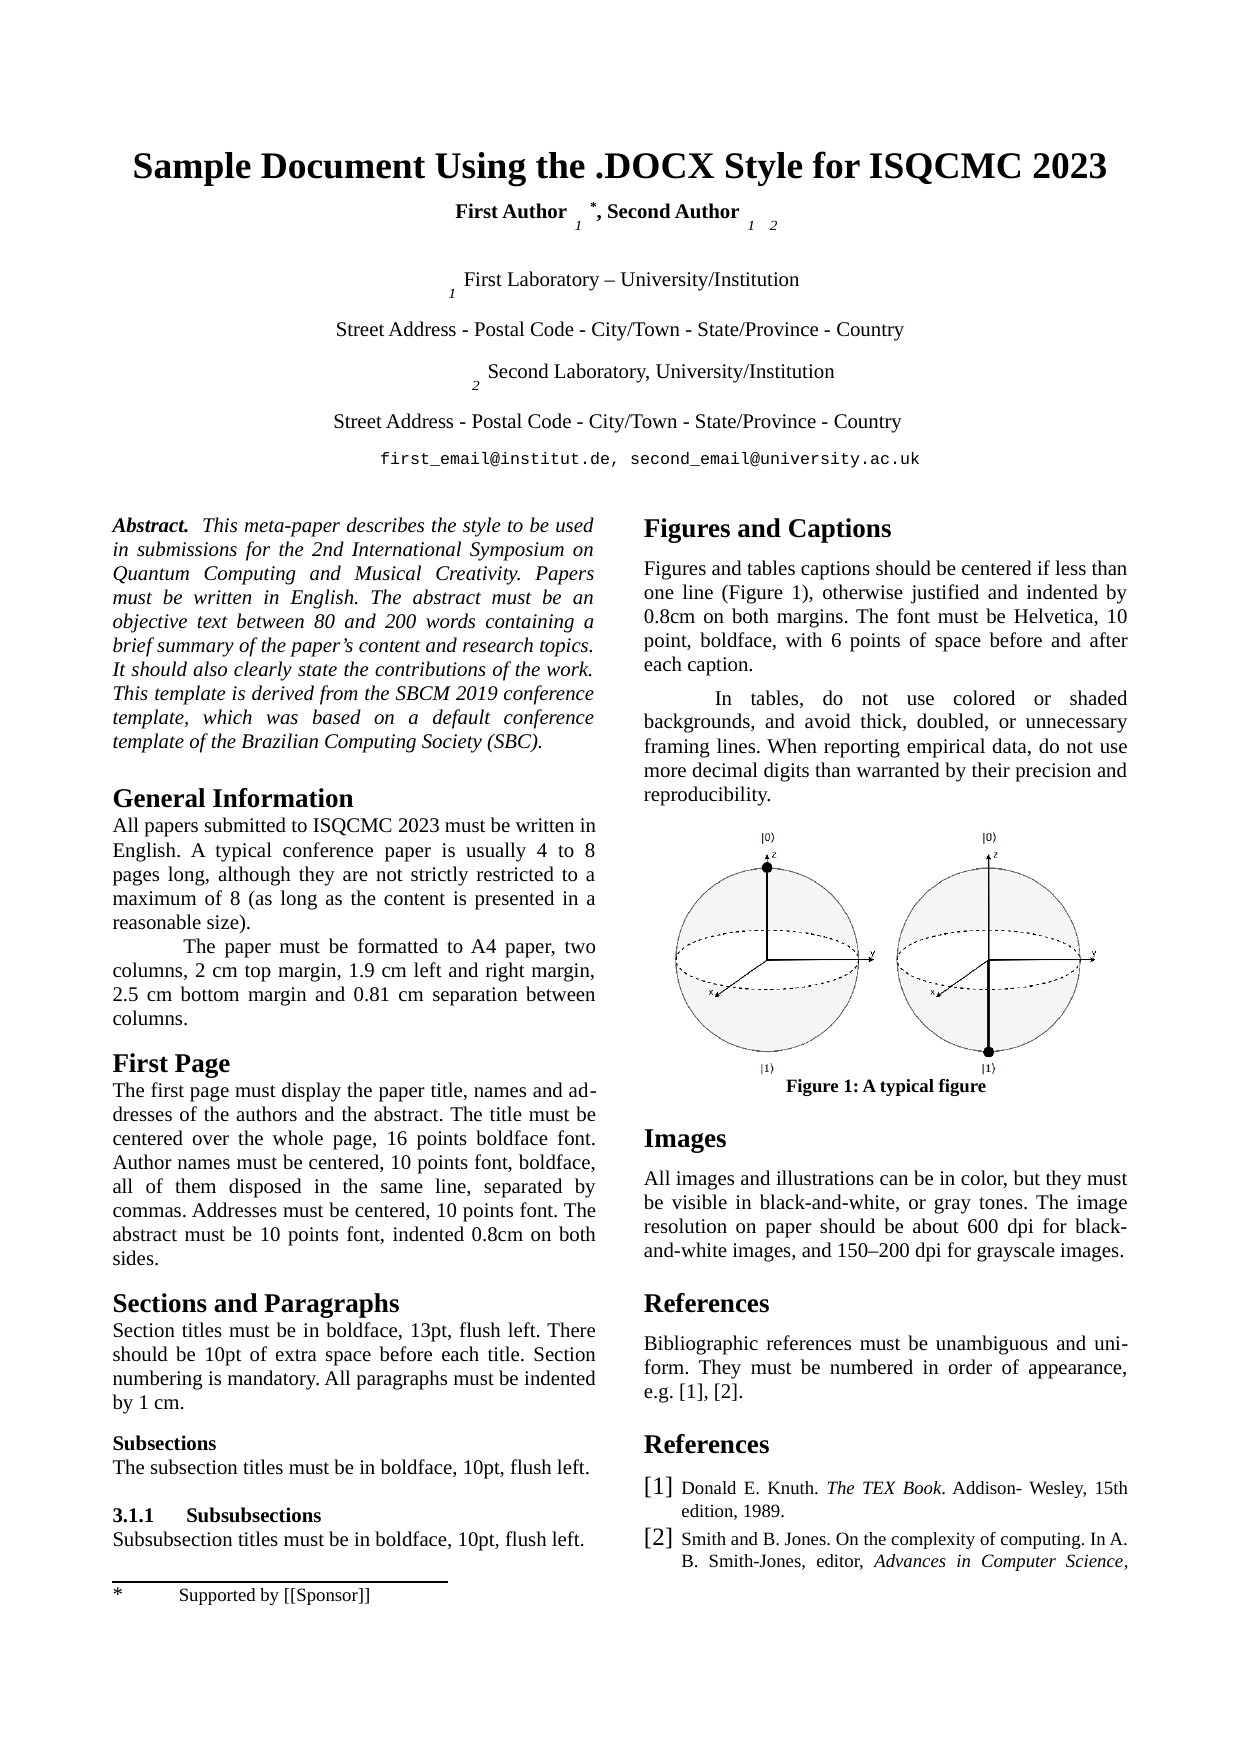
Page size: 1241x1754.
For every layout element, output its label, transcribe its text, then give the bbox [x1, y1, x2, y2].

text Figures and tables captions should be centered if less than one line (Figure 1), otherwise justified and indented by 0.8cm on both margins. The font must be Helvetica, 10 point, boldface, with 6 points of space before and after each caption. [644, 556, 1128, 676]
subtitle References [644, 1428, 1128, 1459]
subtitle Abstract. This meta-paper describes the style to be used in submissions for the 2nd International Symposium on Quantum Computing and Musical Creativity. Papers must be written in English. The abstract must be an objective text between 80 and 200 words containing a brief summary of the paper’s content and research topics. It should also clearly state the contributions of the work. This template is derived from the SBCM 2019 conference template, which was based on a default conference template of the Brazil­ian Computing Society (SBC). [112, 512, 596, 753]
text first_email@institut.de, second_email@university.ac.uk [112, 451, 1128, 470]
text Section titles must be in boldface, 13pt, flush left. There should be 10pt of extra space before each title. Section numbering is mandatory. All paragraphs must be indented by 1 cm. [112, 1318, 596, 1414]
subtitle Figures and Captions [644, 512, 1128, 544]
text Supported by [[Sponsor]] [112, 1582, 1128, 1606]
text The subsection titles must be in boldface, 10pt, flush left. [112, 1455, 596, 1479]
text Bibliographic references must be unambiguous and uni­form. They must be numbered in order of appearance, e.g. [1], [2]. [644, 1331, 1128, 1403]
text First Author, Second Author [112, 199, 1128, 249]
text All images and illustrations can be in color, but they must be visible in black-and-white, or gray tones. The image resolution on paper should be about 600 dpi for black-and-white images, and 150–200 dpi for grayscale images. [644, 1166, 1128, 1262]
subtitle References [644, 1287, 1128, 1318]
text In tables, do not use colored or shaded backgrounds, and avoid thick, doubled, or unnecessary framing lines. When reporting empirical data, do not use more decimal digits than warranted by their precision and reproducibil­ity. [644, 685, 1128, 806]
text Second Laboratory, University/Institution Street Address - Postal Code - City/Town - State/Province - Country [112, 359, 1128, 433]
list Donald E. Knuth. The TEX Book. Addison- Wesley, 15th edition, 1989. [644, 1471, 1128, 1522]
list Smith and B. Jones. On the complexity of computing. In A. B. Smith-Jones, editor, Advances in Computer Science, [644, 1522, 1128, 1572]
subtitle Sections and Paragraphs [112, 1287, 596, 1318]
text 3.1.1 Subsubsections [112, 1503, 596, 1527]
subtitle Subsections [112, 1431, 596, 1455]
subtitle Images [644, 1122, 1128, 1153]
subtitle First Page [112, 1047, 596, 1078]
text Subsubsection titles must be in boldface, 10pt, flush left. [112, 1527, 596, 1551]
text All papers submitted to ISQCMC 2023 must be written in English. A typical conference paper is usually 4 to 8 pages long, although they are not strictly restricted to a maximum of 8 (as long as the content is presented in a reasonable size). [112, 813, 596, 934]
subtitle General Information [112, 782, 596, 813]
text The first page must display the paper title, names and ad­dresses of the authors and the abstract. The title must be centered over the whole page, 16 points boldface font. Au­thor names must be centered, 10 points font, boldface, all of them disposed in the same line, separated by commas. Addresses must be centered, 10 points font. The abstract must be 10 points font, indented 0.8cm on both sides. [112, 1078, 596, 1270]
subtitle Sample Document Using the .DOCX Style for ISQCMC 2023 [112, 143, 1128, 186]
text The paper must be formatted to A4 paper, two columns, 2 cm top margin, 1.9 cm left and right margin, 2.5 cm bottom margin and 0.81 cm separation between columns. [112, 934, 596, 1030]
text Figure 1: A typical figure [644, 815, 1128, 1097]
text First Laboratory – University/Institution Street Address - Postal Code - City/Town - State/Province - Country [112, 267, 1128, 341]
